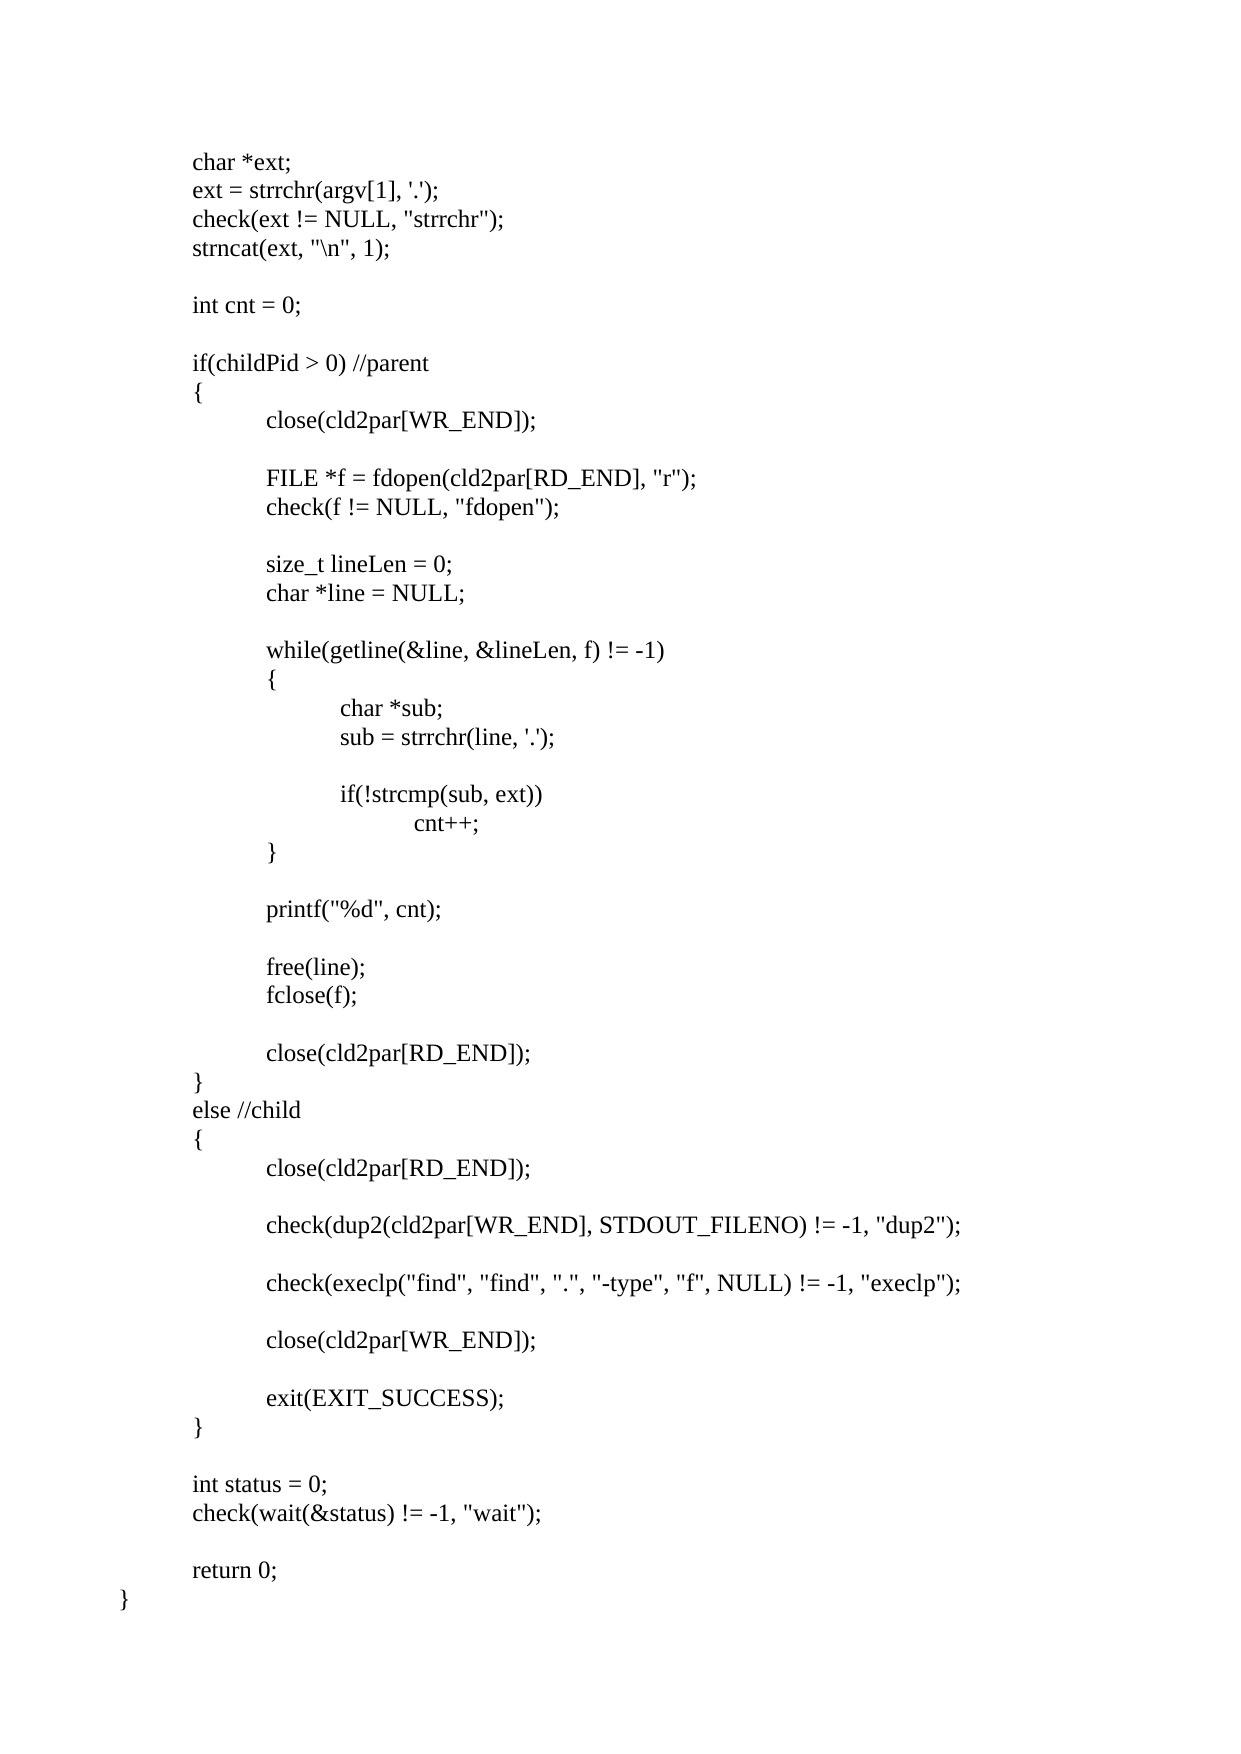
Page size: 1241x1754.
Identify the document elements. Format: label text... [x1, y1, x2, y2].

text while(getline(&line, &lineLen, f) != -1) [118, 636, 1122, 664]
text } [118, 1584, 1122, 1613]
text strncat(ext, "\n", 1); [118, 233, 1122, 262]
text else //child [118, 1096, 1122, 1124]
text } [118, 1412, 1122, 1441]
text cnt++; [118, 808, 1122, 837]
text char *line = NULL; [118, 578, 1122, 607]
text { [118, 664, 1122, 693]
text } [118, 837, 1122, 866]
text if(!strcmp(sub, ext)) [118, 779, 1122, 808]
text exit(EXIT_SUCCESS); [118, 1383, 1122, 1412]
text { [118, 377, 1122, 406]
text close(cld2par[RD_END]); [118, 1038, 1122, 1067]
text fclose(f); [118, 981, 1122, 1009]
text ext = strrchr(argv[1], '.'); [118, 176, 1122, 204]
text check(execlp("find", "find", ".", "-type", "f", NULL) != -1, "execlp"); [118, 1268, 1122, 1297]
text close(cld2par[WR_END]); [118, 1326, 1122, 1354]
text int cnt = 0; [118, 291, 1122, 319]
text check(f != NULL, "fdopen"); [118, 492, 1122, 521]
text char *ext; [118, 147, 1122, 176]
text sub = strrchr(line, '.'); [118, 722, 1122, 751]
text if(childPid > 0) //parent [118, 348, 1122, 377]
text size_t lineLen = 0; [118, 549, 1122, 578]
text check(wait(&status) != -1, "wait"); [118, 1498, 1122, 1527]
text FILE *f = fdopen(cld2par[RD_END], "r"); [118, 463, 1122, 492]
text { [118, 1124, 1122, 1153]
text free(line); [118, 952, 1122, 981]
text check(dup2(cld2par[WR_END], STDOUT_FILENO) != -1, "dup2"); [118, 1211, 1122, 1239]
text printf("%d", cnt); [118, 894, 1122, 923]
text close(cld2par[RD_END]); [118, 1153, 1122, 1182]
text int status = 0; [118, 1469, 1122, 1498]
text } [118, 1067, 1122, 1096]
text close(cld2par[WR_END]); [118, 406, 1122, 434]
text char *sub; [118, 693, 1122, 722]
text check(ext != NULL, "strrchr"); [118, 204, 1122, 233]
text return 0; [118, 1556, 1122, 1584]
